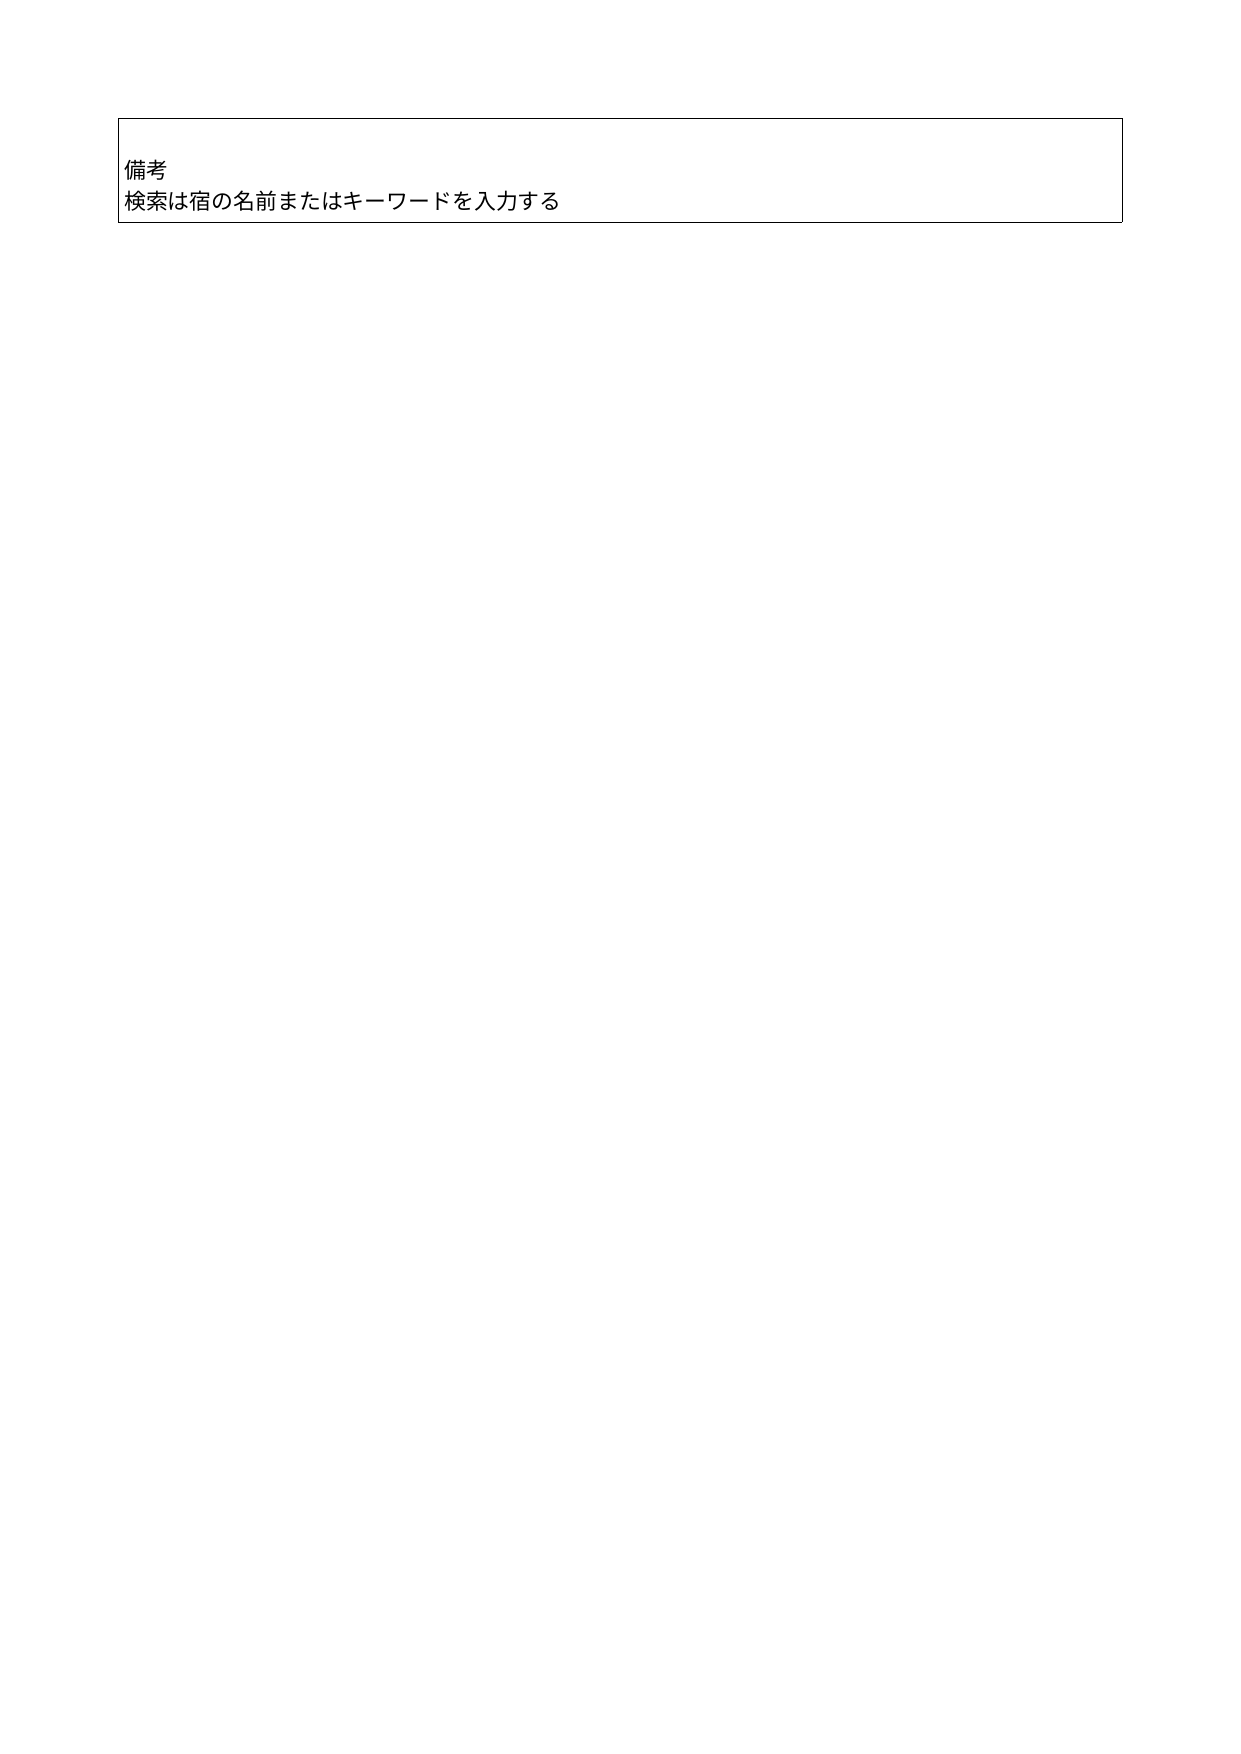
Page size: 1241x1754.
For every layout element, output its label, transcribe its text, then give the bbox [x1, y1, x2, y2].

table_header 備考 検索は宿の名前またはキーワードを入力する [119, 119, 1122, 222]
